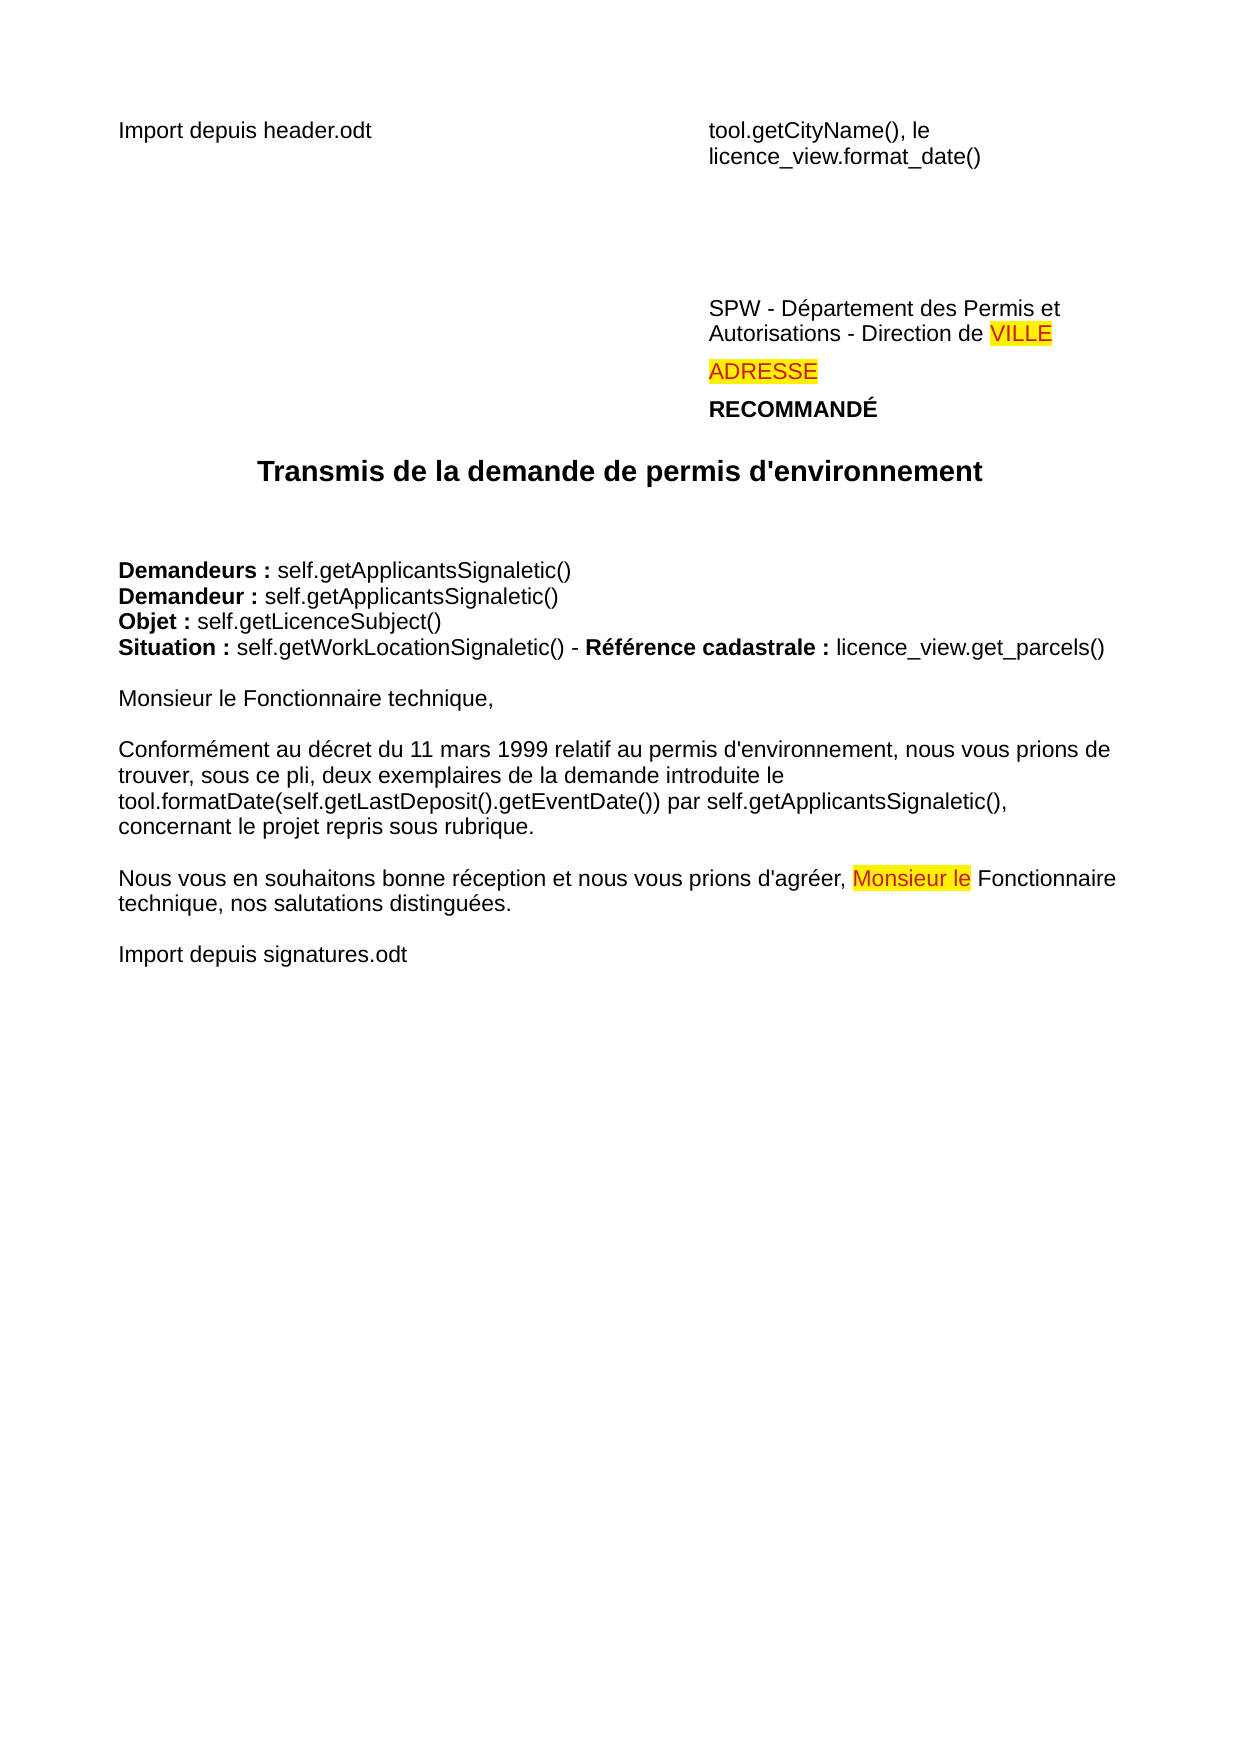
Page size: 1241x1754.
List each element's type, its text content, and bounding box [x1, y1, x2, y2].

text Conformément au décret du 11 mars 1999 relatif au permis d'environnement, nous vous prions de trouver, sous ce pli, deux exemplaires de la demande introduite le tool.formatDate(self.getLastDeposit().getEventDate()) par self.getApplicantsSignaletic(), concernant le projet repris sous rubrique. [118, 737, 1122, 839]
table_header tool.getCityName(), le licence_view.format_date() SPW - Département des Permis et Autorisations - Direction de VILLE ADRESSE RECOMMANDÉ [709, 118, 1128, 423]
text Monsieur le Fonctionnaire technique, [118, 686, 1122, 711]
text Situation : self.getWorkLocationSignaletic() - Référence cadastrale : licence_view.get_parcels() [118, 634, 1122, 660]
title Transmis de la demande de permis d'environnement [118, 455, 1122, 488]
text Import depuis signatures.odt [118, 942, 1122, 968]
text Demandeurs : self.getApplicantsSignaletic() [118, 558, 1122, 583]
table_header Import depuis header.odt [118, 118, 708, 423]
text Nous vous en souhaitons bonne réception et nous vous prions d'agréer, Monsieur le Fonctionnaire technique, nos salutations distinguées. [118, 865, 1122, 916]
text Objet : self.getLicenceSubject() [118, 609, 1122, 634]
text Demandeur : self.getApplicantsSignaletic() [118, 583, 1122, 609]
